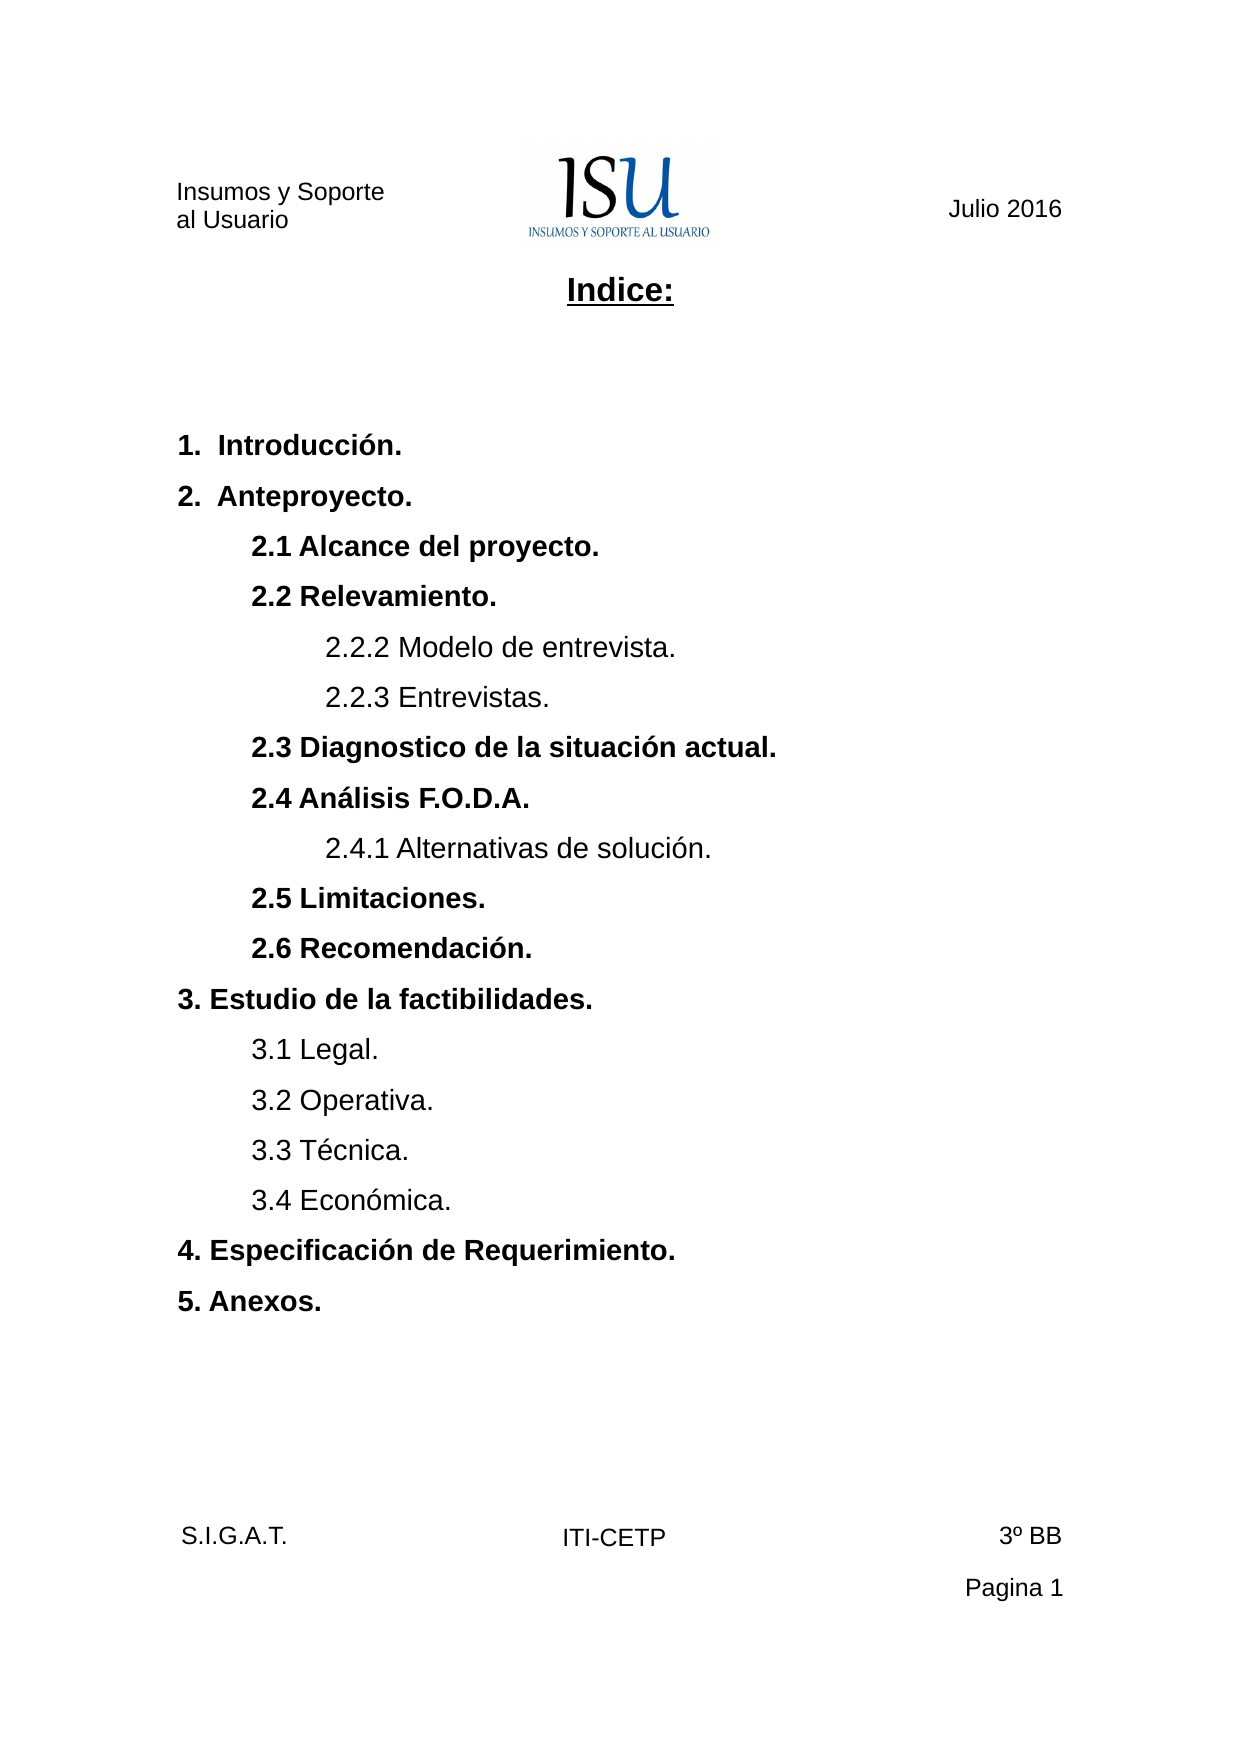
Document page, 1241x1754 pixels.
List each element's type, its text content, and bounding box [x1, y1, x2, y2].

text 3.4 Económica. [177, 1183, 1063, 1217]
text 2. Anteproyecto. [177, 479, 1063, 512]
picture [517, 138, 723, 252]
text 3.1 Legal. [177, 1032, 1063, 1066]
text 2.6 Recomendación. [177, 932, 1063, 965]
text 4. Especificación de Requerimiento. [177, 1233, 1063, 1267]
text 2.4 Análisis F.O.D.A. [177, 781, 1063, 814]
text 2.2 Relevamiento. [177, 579, 1063, 613]
text 2.3 Diagnostico de la situación actual. [177, 730, 1063, 764]
text 3.3 Técnica. [177, 1133, 1063, 1166]
text 5. Anexos. [177, 1284, 1063, 1317]
text 3. Estudio de la factibilidades. [177, 982, 1063, 1015]
text 2.5 Limitaciones. [177, 881, 1063, 915]
text 2.2.3 Entrevistas. [177, 680, 1063, 713]
text 2.2.2 Modelo de entrevista. [177, 630, 1063, 663]
text 3.2 Operativa. [177, 1082, 1063, 1116]
text 2.4.1 Alternativas de solución. [177, 831, 1063, 864]
text 1. Introducción. [177, 428, 1063, 462]
text Indice: [177, 270, 1063, 309]
text 2.1 Alcance del proyecto. [177, 529, 1063, 563]
